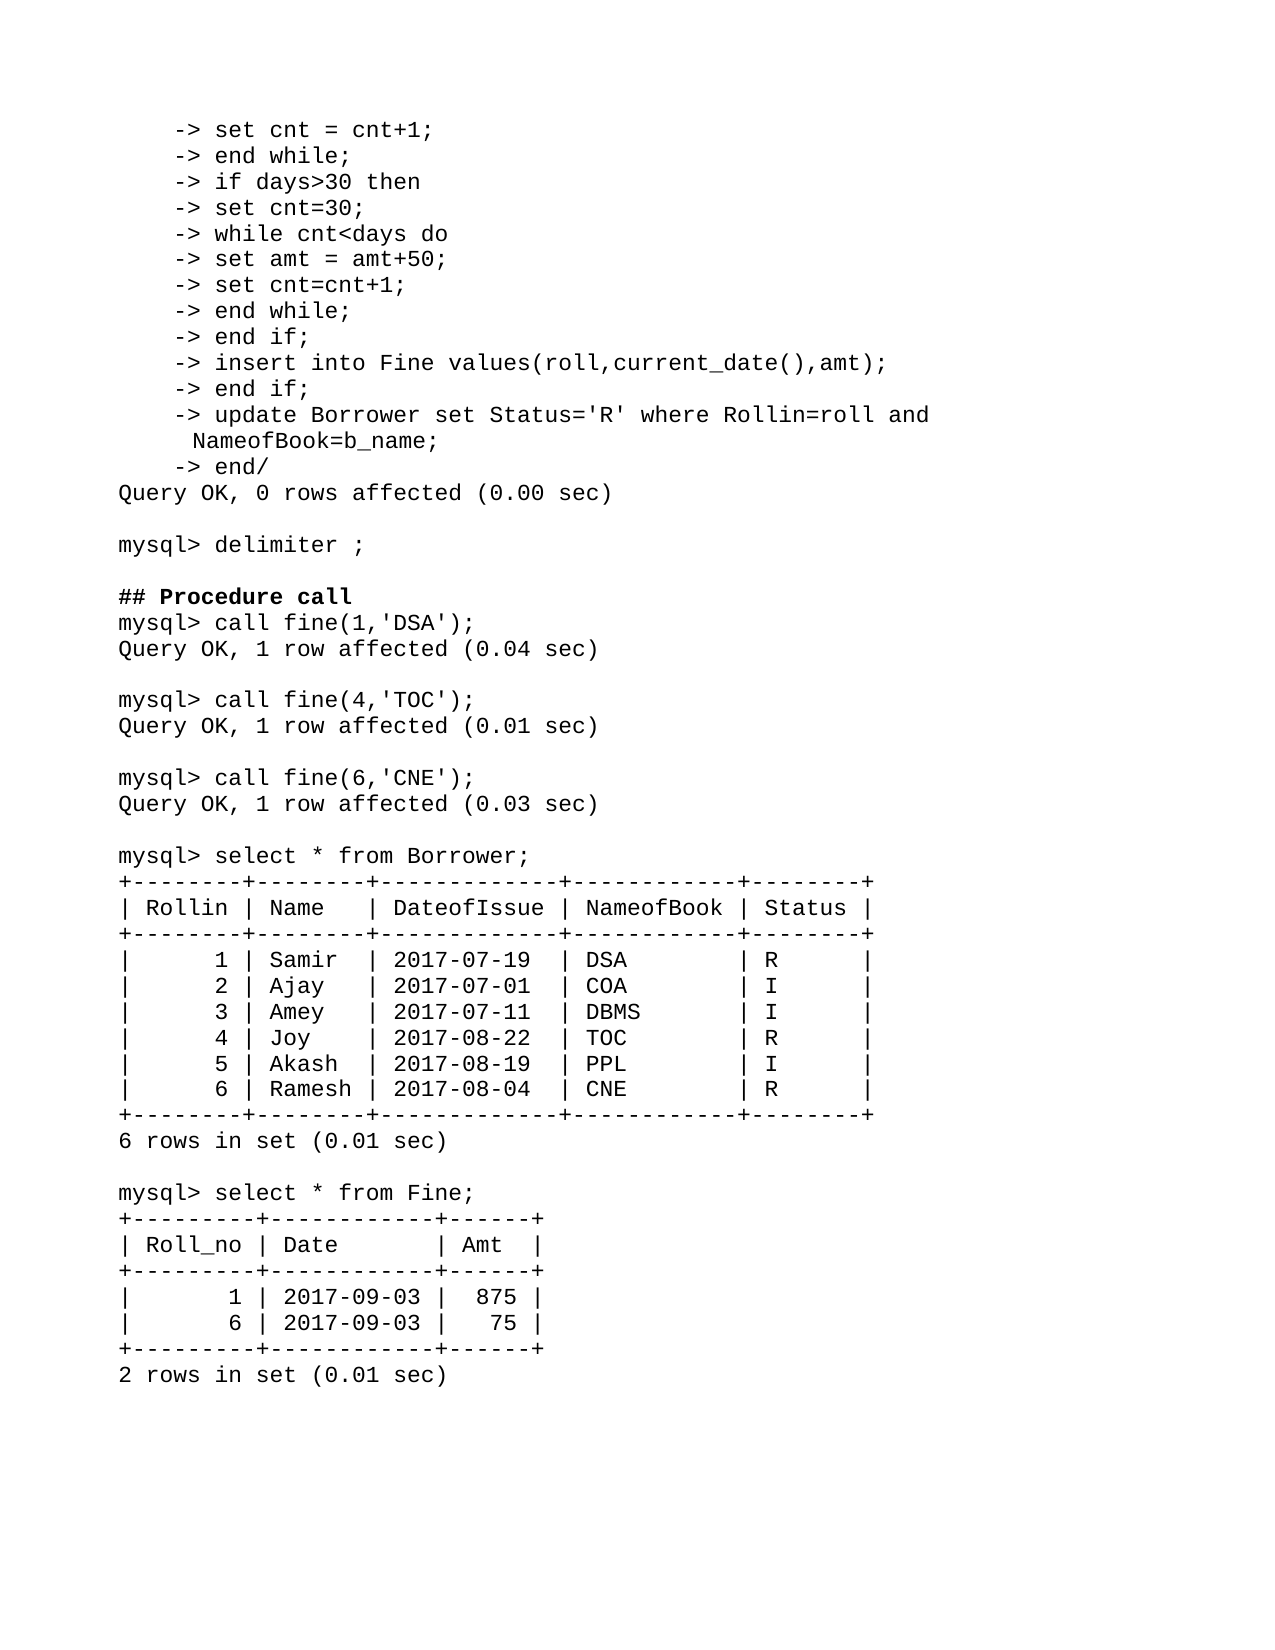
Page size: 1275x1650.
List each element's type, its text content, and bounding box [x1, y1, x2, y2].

text Query OK, 1 row affected (0.04 sec) [118, 637, 1157, 663]
text | Roll_no | Date | Amt | [118, 1233, 1157, 1259]
text mysql> call fine(6,'CNE'); [118, 767, 1157, 792]
text | 4 | Joy | 2017-08-22 | TOC | R | [118, 1026, 1157, 1052]
text mysql> call fine(1,'DSA'); [118, 611, 1157, 637]
text mysql> select * from Borrower; [118, 844, 1157, 870]
text -> set cnt=30; [118, 196, 1157, 222]
text | 3 | Amey | 2017-07-11 | DBMS | I | [118, 1000, 1157, 1026]
text -> set cnt = cnt+1; [118, 118, 1157, 144]
text Query OK, 0 rows affected (0.00 sec) [118, 481, 1157, 507]
text -> end while; [118, 300, 1157, 326]
text -> end if; [118, 326, 1157, 352]
text -> set cnt=cnt+1; [118, 274, 1157, 300]
text -> set amt = amt+50; [118, 248, 1157, 274]
text +--------+--------+-------------+------------+--------+ [118, 922, 1157, 948]
text 2 rows in set (0.01 sec) [118, 1363, 1157, 1389]
text | 6 | 2017-09-03 | 75 | [118, 1311, 1157, 1337]
text +---------+------------+------+ [118, 1259, 1157, 1285]
text | 1 | 2017-09-03 | 875 | [118, 1285, 1157, 1311]
text | 5 | Akash | 2017-08-19 | PPL | I | [118, 1052, 1157, 1078]
text | Rollin | Name | DateofIssue | NameofBook | Status | [118, 896, 1157, 922]
text ## Procedure call [118, 585, 1157, 611]
text | 1 | Samir | 2017-07-19 | DSA | R | [118, 948, 1157, 974]
text +--------+--------+-------------+------------+--------+ [118, 1104, 1157, 1130]
text -> update Borrower set Status='R' where Rollin=roll and NameofBook=b_name; [118, 403, 1157, 455]
text 6 rows in set (0.01 sec) [118, 1130, 1157, 1156]
text mysql> delimiter ; [118, 533, 1157, 559]
text +--------+--------+-------------+------------+--------+ [118, 870, 1157, 896]
text +---------+------------+------+ [118, 1337, 1157, 1363]
text -> while cnt<days do [118, 222, 1157, 248]
text mysql> call fine(4,'TOC'); [118, 689, 1157, 715]
text | 6 | Ramesh | 2017-08-04 | CNE | R | [118, 1078, 1157, 1104]
text Query OK, 1 row affected (0.03 sec) [118, 792, 1157, 818]
text | 2 | Ajay | 2017-07-01 | COA | I | [118, 974, 1157, 1000]
text -> end/ [118, 455, 1157, 481]
text +---------+------------+------+ [118, 1207, 1157, 1233]
text -> insert into Fine values(roll,current_date(),amt); [118, 352, 1157, 377]
text Query OK, 1 row affected (0.01 sec) [118, 715, 1157, 741]
text -> end if; [118, 377, 1157, 403]
text -> if days>30 then [118, 170, 1157, 196]
text -> end while; [118, 144, 1157, 170]
text mysql> select * from Fine; [118, 1182, 1157, 1207]
